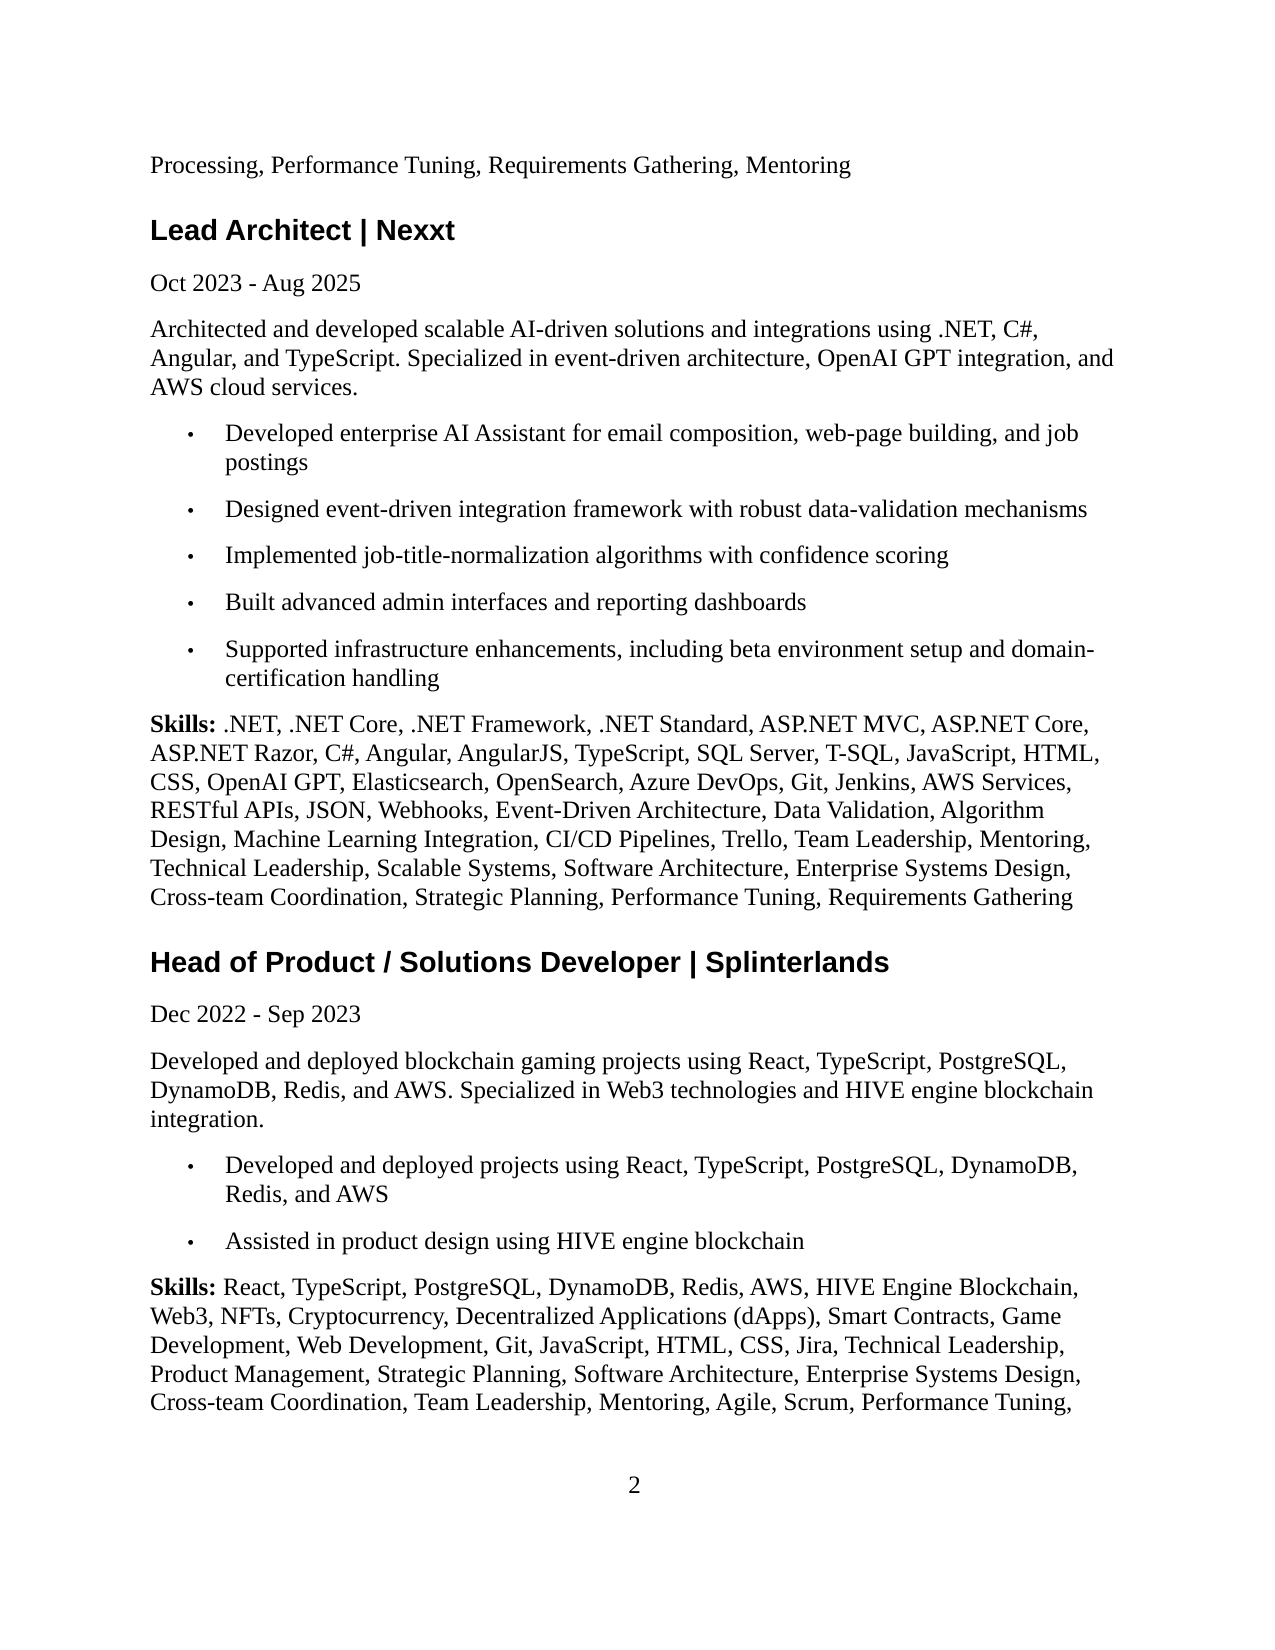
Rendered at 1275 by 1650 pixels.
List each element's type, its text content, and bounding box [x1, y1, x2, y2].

text Skills: React, TypeScript, PostgreSQL, DynamoDB, Redis, AWS, HIVE Engine Blockchain, Web3, NFTs, Cryptocurrency, Decentralized Applications (dApps), Smart Contracts, Game Development, Web Development, Git, JavaScript, HTML, CSS, Jira, Technical Leadership, Product Management, Strategic Planning, Software Architecture, Enterprise Systems Design, Cross-team Coordination, Team Leadership, Mentoring, Agile, Scrum, Performance Tuning, [150, 1272, 1125, 1416]
list Built advanced admin interfaces and reporting dashboards [187, 587, 1125, 616]
text Dec 2022 - Sep 2023 [150, 999, 1125, 1028]
subtitle Head of Product / Solutions Developer | Splinterlands [150, 944, 1125, 978]
list Implemented job-title-normalization algorithms with confidence scoring [187, 541, 1125, 569]
text Processing, Performance Tuning, Requirements Gathering, Mentoring [150, 150, 1125, 179]
list Developed enterprise AI Assistant for email composition, web-page building, and job postings [187, 418, 1125, 476]
list Developed and deployed projects using React, TypeScript, PostgreSQL, DynamoDB, Redis, and AWS [187, 1150, 1125, 1208]
text Developed and deployed blockchain gaming projects using React, TypeScript, PostgreSQL, DynamoDB, Redis, and AWS. Specialized in Web3 technologies and HIVE engine blockchain integration. [150, 1046, 1125, 1132]
text Oct 2023 - Aug 2025 [150, 268, 1125, 296]
subtitle Lead Architect | Nexxt [150, 213, 1125, 246]
list Designed event-driven integration framework with robust data-validation mechanisms [187, 494, 1125, 523]
list Supported infrastructure enhancements, including beta environment setup and domain-certification handling [187, 634, 1125, 691]
text Architected and developed scalable AI-driven solutions and integrations using .NET, C#, Angular, and TypeScript. Specialized in event-driven architecture, OpenAI GPT integration, and AWS cloud services. [150, 314, 1125, 401]
list Assisted in product design using HIVE engine blockchain [187, 1226, 1125, 1254]
text Skills: .NET, .NET Core, .NET Framework, .NET Standard, ASP.NET MVC, ASP.NET Core, ASP.NET Razor, C#, Angular, AngularJS, TypeScript, SQL Server, T-SQL, JavaScript, HTML, CSS, OpenAI GPT, Elasticsearch, OpenSearch, Azure DevOps, Git, Jenkins, AWS Services, RESTful APIs, JSON, Webhooks, Event-Driven Architecture, Data Validation, Algorithm Design, Machine Learning Integration, CI/CD Pipelines, Trello, Team Leadership, Mentoring, Technical Leadership, Scalable Systems, Software Architecture, Enterprise Systems Design, Cross-team Coordination, Strategic Planning, Performance Tuning, Requirements Gathering [150, 709, 1125, 911]
